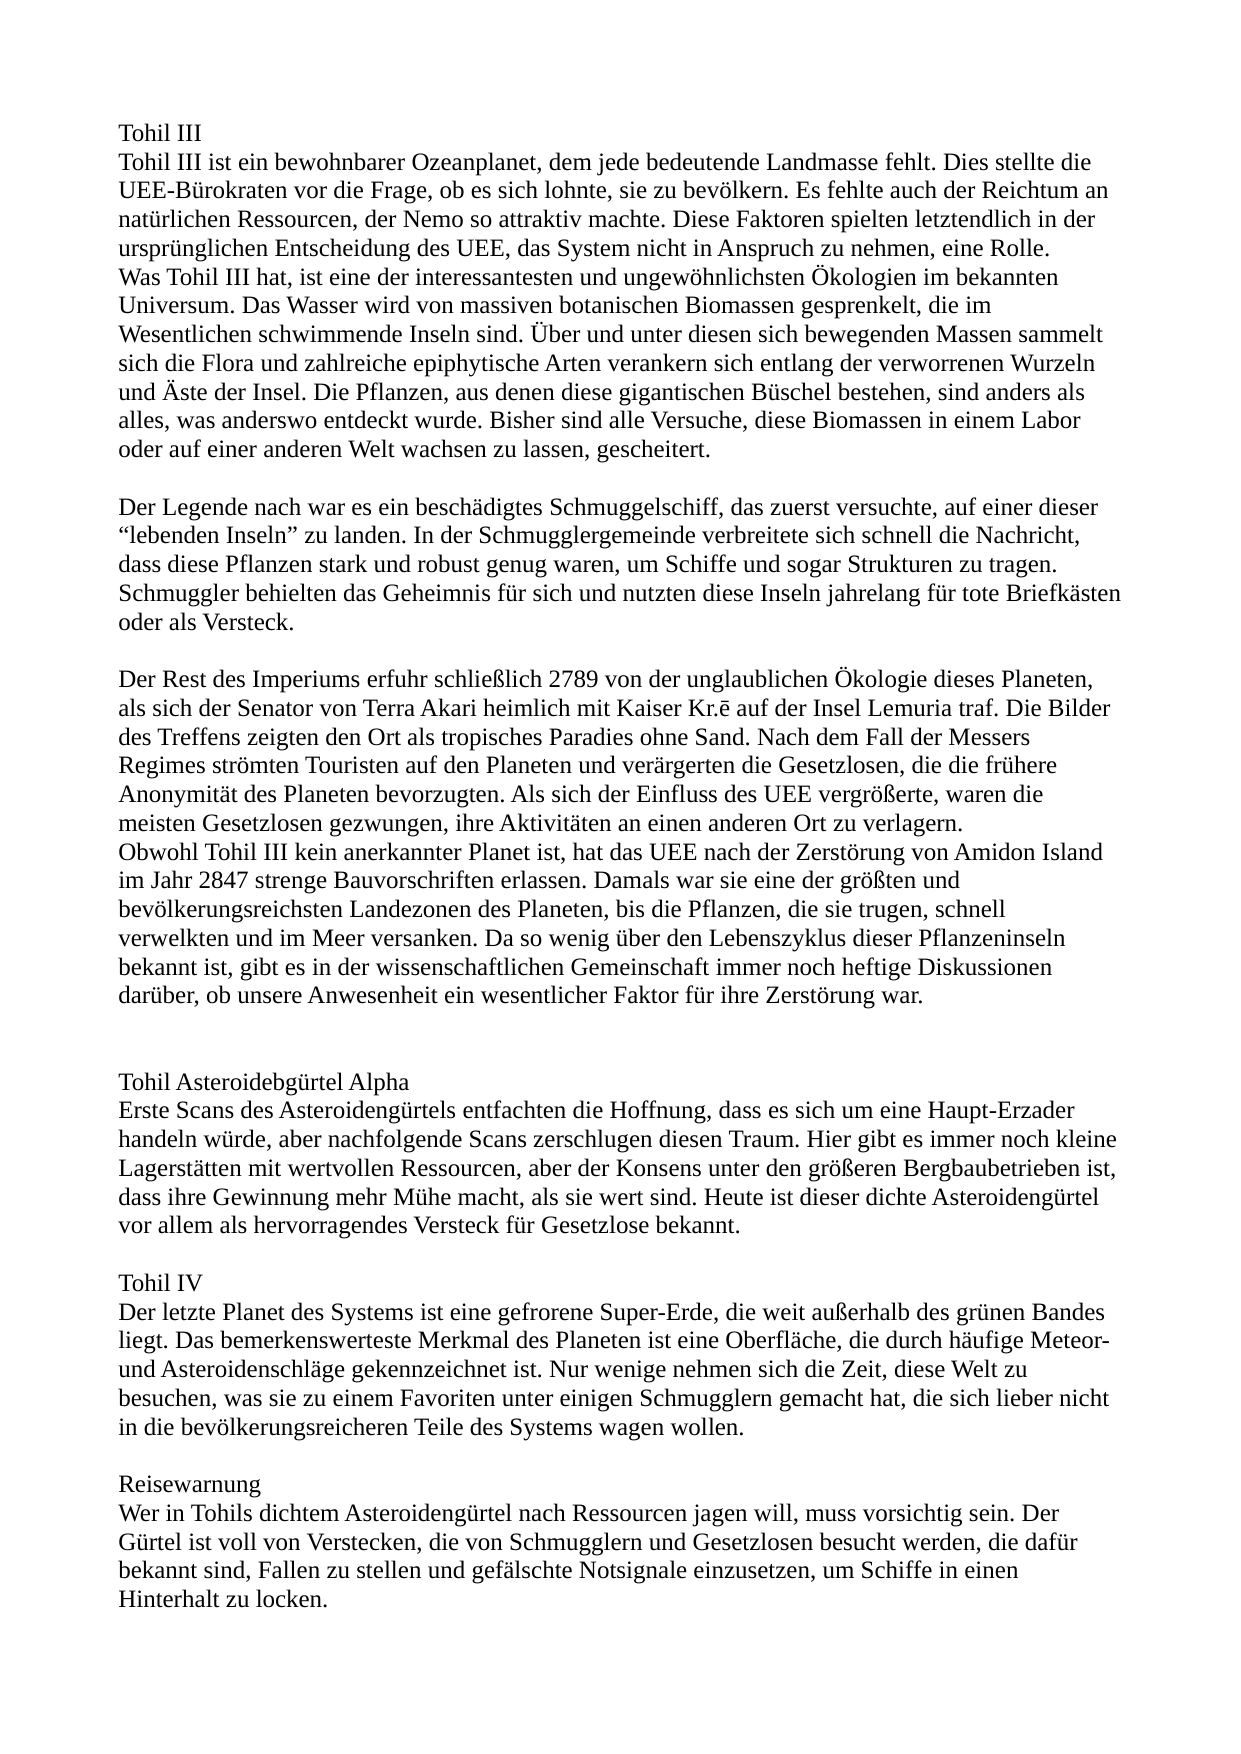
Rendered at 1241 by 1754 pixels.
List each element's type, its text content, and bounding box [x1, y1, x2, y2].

text Tohil IV [118, 1268, 1122, 1297]
text Was Tohil III hat, ist eine der interessantesten und ungewöhnlichsten Ökologien im bekannten Universum. Das Wasser wird von massiven botanischen Biomassen gesprenkelt, die im Wesentlichen schwimmende Inseln sind. Über und unter diesen sich bewegenden Massen sammelt sich die Flora und zahlreiche epiphytische Arten verankern sich entlang der verworrenen Wurzeln und Äste der Insel. Die Pflanzen, aus denen diese gigantischen Büschel bestehen, sind anders als alles, was anderswo entdeckt wurde. Bisher sind alle Versuche, diese Biomassen in einem Labor oder auf einer anderen Welt wachsen zu lassen, gescheitert. [118, 262, 1122, 463]
text Tohil III ist ein bewohnbarer Ozeanplanet, dem jede bedeutende Landmasse fehlt. Dies stellte die UEE-Bürokraten vor die Frage, ob es sich lohnte, sie zu bevölkern. Es fehlte auch der Reichtum an natürlichen Ressourcen, der Nemo so attraktiv machte. Diese Faktoren spielten letztendlich in der ursprünglichen Entscheidung des UEE, das System nicht in Anspruch zu nehmen, eine Rolle. [118, 147, 1122, 262]
text Tohil III [118, 118, 1122, 147]
text Der Rest des Imperiums erfuhr schließlich 2789 von der unglaublichen Ökologie dieses Planeten, als sich der Senator von Terra Akari heimlich mit Kaiser Kr.ē auf der Insel Lemuria traf. Die Bilder des Treffens zeigten den Ort als tropisches Paradies ohne Sand. Nach dem Fall der Messers Regimes strömten Touristen auf den Planeten und verärgerten die Gesetzlosen, die die frühere Anonymität des Planeten bevorzugten. Als sich der Einfluss des UEE vergrößerte, waren die meisten Gesetzlosen gezwungen, ihre Aktivitäten an einen anderen Ort zu verlagern. [118, 664, 1122, 837]
text Der Legende nach war es ein beschädigtes Schmuggelschiff, das zuerst versuchte, auf einer dieser “lebenden Inseln” zu landen. In der Schmugglergemeinde verbreitete sich schnell die Nachricht, dass diese Pflanzen stark und robust genug waren, um Schiffe und sogar Strukturen zu tragen. Schmuggler behielten das Geheimnis für sich und nutzten diese Inseln jahrelang für tote Briefkästen oder als Versteck. [118, 492, 1122, 636]
text Erste Scans des Asteroidengürtels entfachten die Hoffnung, dass es sich um eine Haupt-Erzader handeln würde, aber nachfolgende Scans zerschlugen diesen Traum. Hier gibt es immer noch kleine Lagerstätten mit wertvollen Ressourcen, aber der Konsens unter den größeren Bergbaubetrieben ist, dass ihre Gewinnung mehr Mühe macht, als sie wert sind. Heute ist dieser dichte Asteroidengürtel vor allem als hervorragendes Versteck für Gesetzlose bekannt. [118, 1096, 1122, 1239]
text Der letzte Planet des Systems ist eine gefrorene Super-Erde, die weit außerhalb des grünen Bandes liegt. Das bemerkenswerteste Merkmal des Planeten ist eine Oberfläche, die durch häufige Meteor- und Asteroidenschläge gekennzeichnet ist. Nur wenige nehmen sich die Zeit, diese Welt zu besuchen, was sie zu einem Favoriten unter einigen Schmugglern gemacht hat, die sich lieber nicht in die bevölkerungsreicheren Teile des Systems wagen wollen. [118, 1297, 1122, 1441]
text Reisewarnung [118, 1469, 1122, 1498]
text Obwohl Tohil III kein anerkannter Planet ist, hat das UEE nach der Zerstörung von Amidon Island im Jahr 2847 strenge Bauvorschriften erlassen. Damals war sie eine der größten und bevölkerungsreichsten Landezonen des Planeten, bis die Pflanzen, die sie trugen, schnell verwelkten und im Meer versanken. Da so wenig über den Lebenszyklus dieser Pflanzeninseln bekannt ist, gibt es in der wissenschaftlichen Gemeinschaft immer noch heftige Diskussionen darüber, ob unsere Anwesenheit ein wesentlicher Faktor für ihre Zerstörung war. [118, 837, 1122, 1009]
text Tohil Asteroidebgürtel Alpha [118, 1067, 1122, 1096]
text Wer in Tohils dichtem Asteroidengürtel nach Ressourcen jagen will, muss vorsichtig sein. Der Gürtel ist voll von Verstecken, die von Schmugglern und Gesetzlosen besucht werden, die dafür bekannt sind, Fallen zu stellen und gefälschte Notsignale einzusetzen, um Schiffe in einen Hinterhalt zu locken. [118, 1498, 1122, 1613]
